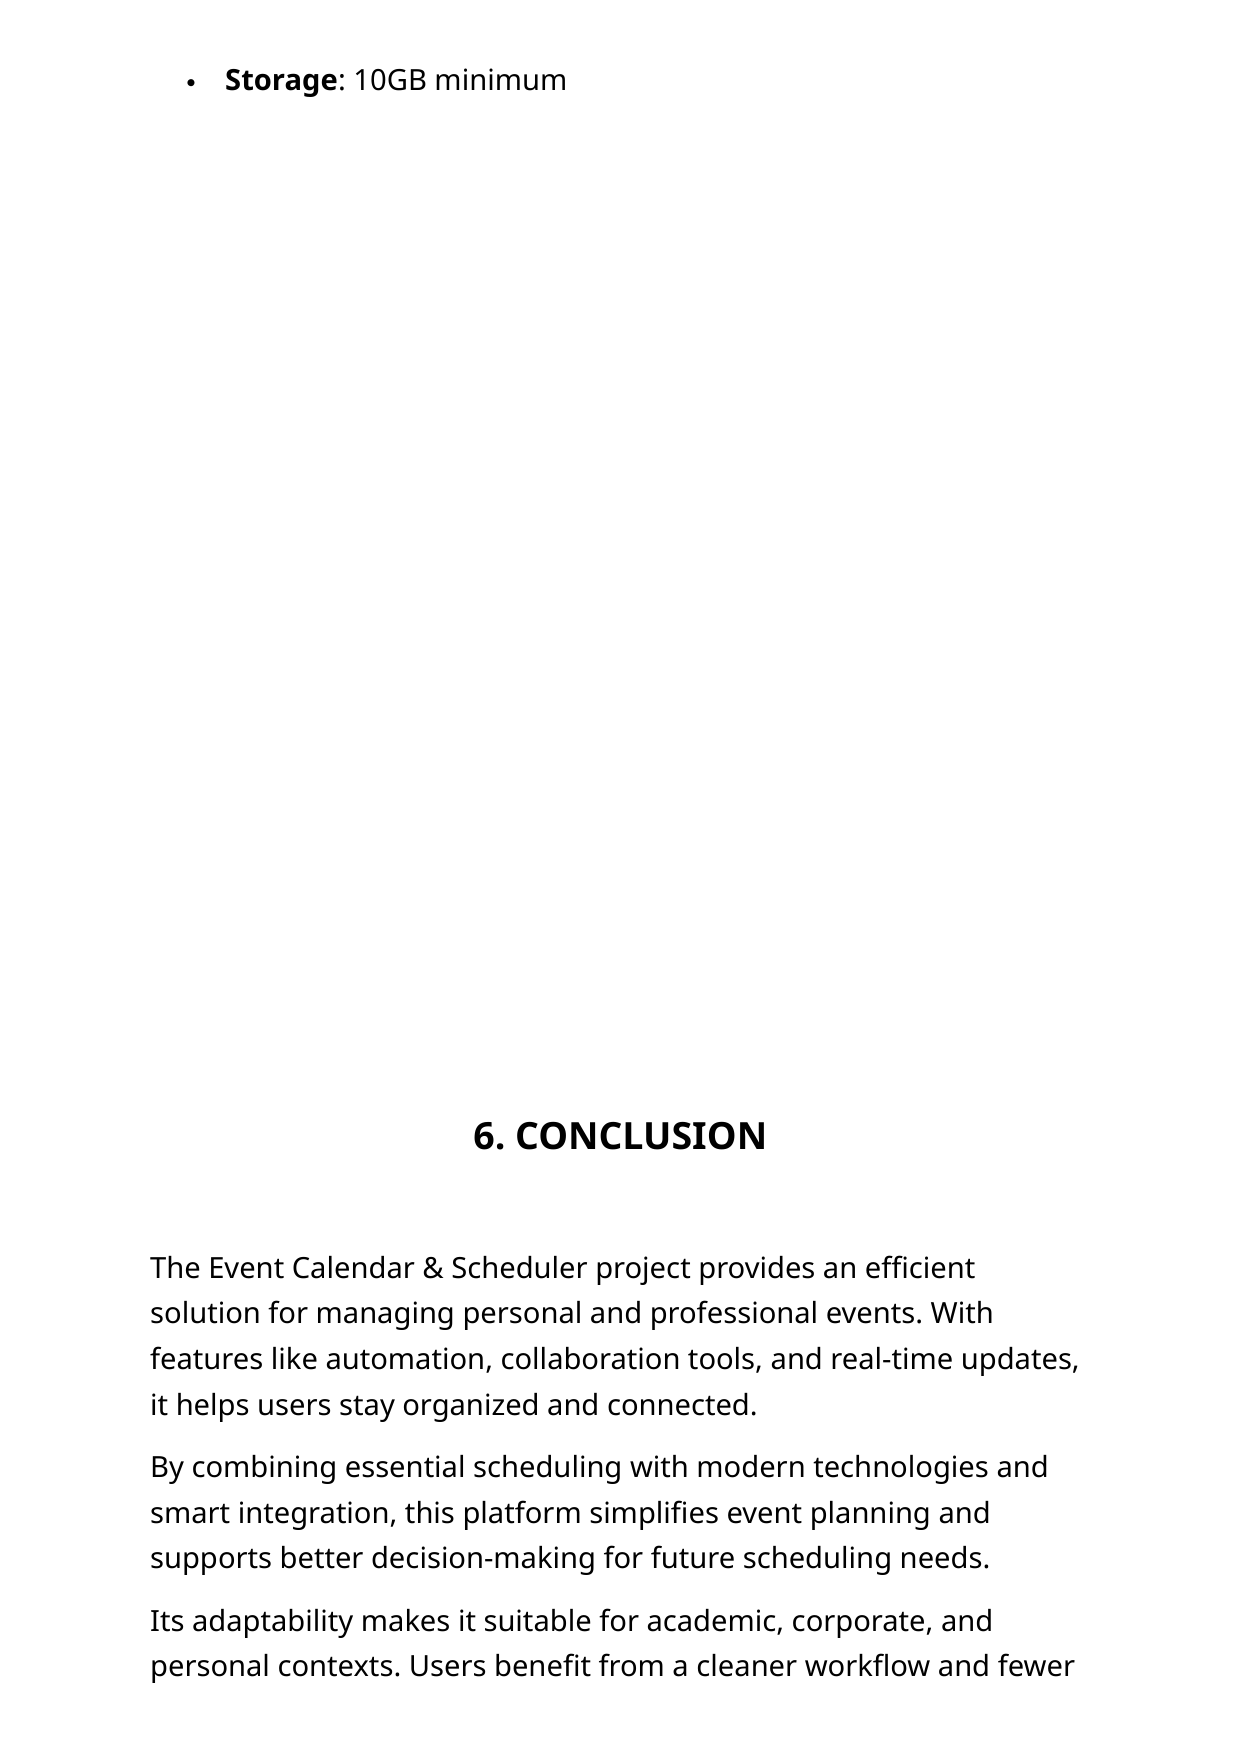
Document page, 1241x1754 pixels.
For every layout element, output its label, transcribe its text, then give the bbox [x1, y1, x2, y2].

text The Event Calendar & Scheduler project provides an efficient solution for managing personal and professional events. With features like automation, collaboration tools, and real-time updates, it helps users stay organized and connected. [150, 1247, 1090, 1424]
list Storage: 10GB minimum [187, 59, 1090, 99]
text Its adaptability makes it suitable for academic, corporate, and personal contexts. Users benefit from a cleaner workflow and fewer [150, 1600, 1090, 1685]
text By combining essential scheduling with modern technologies and smart integration, this platform simplifies event planning and supports better decision-making for future scheduling needs. [150, 1446, 1090, 1577]
text 6. CONCLUSION [150, 1109, 1090, 1161]
